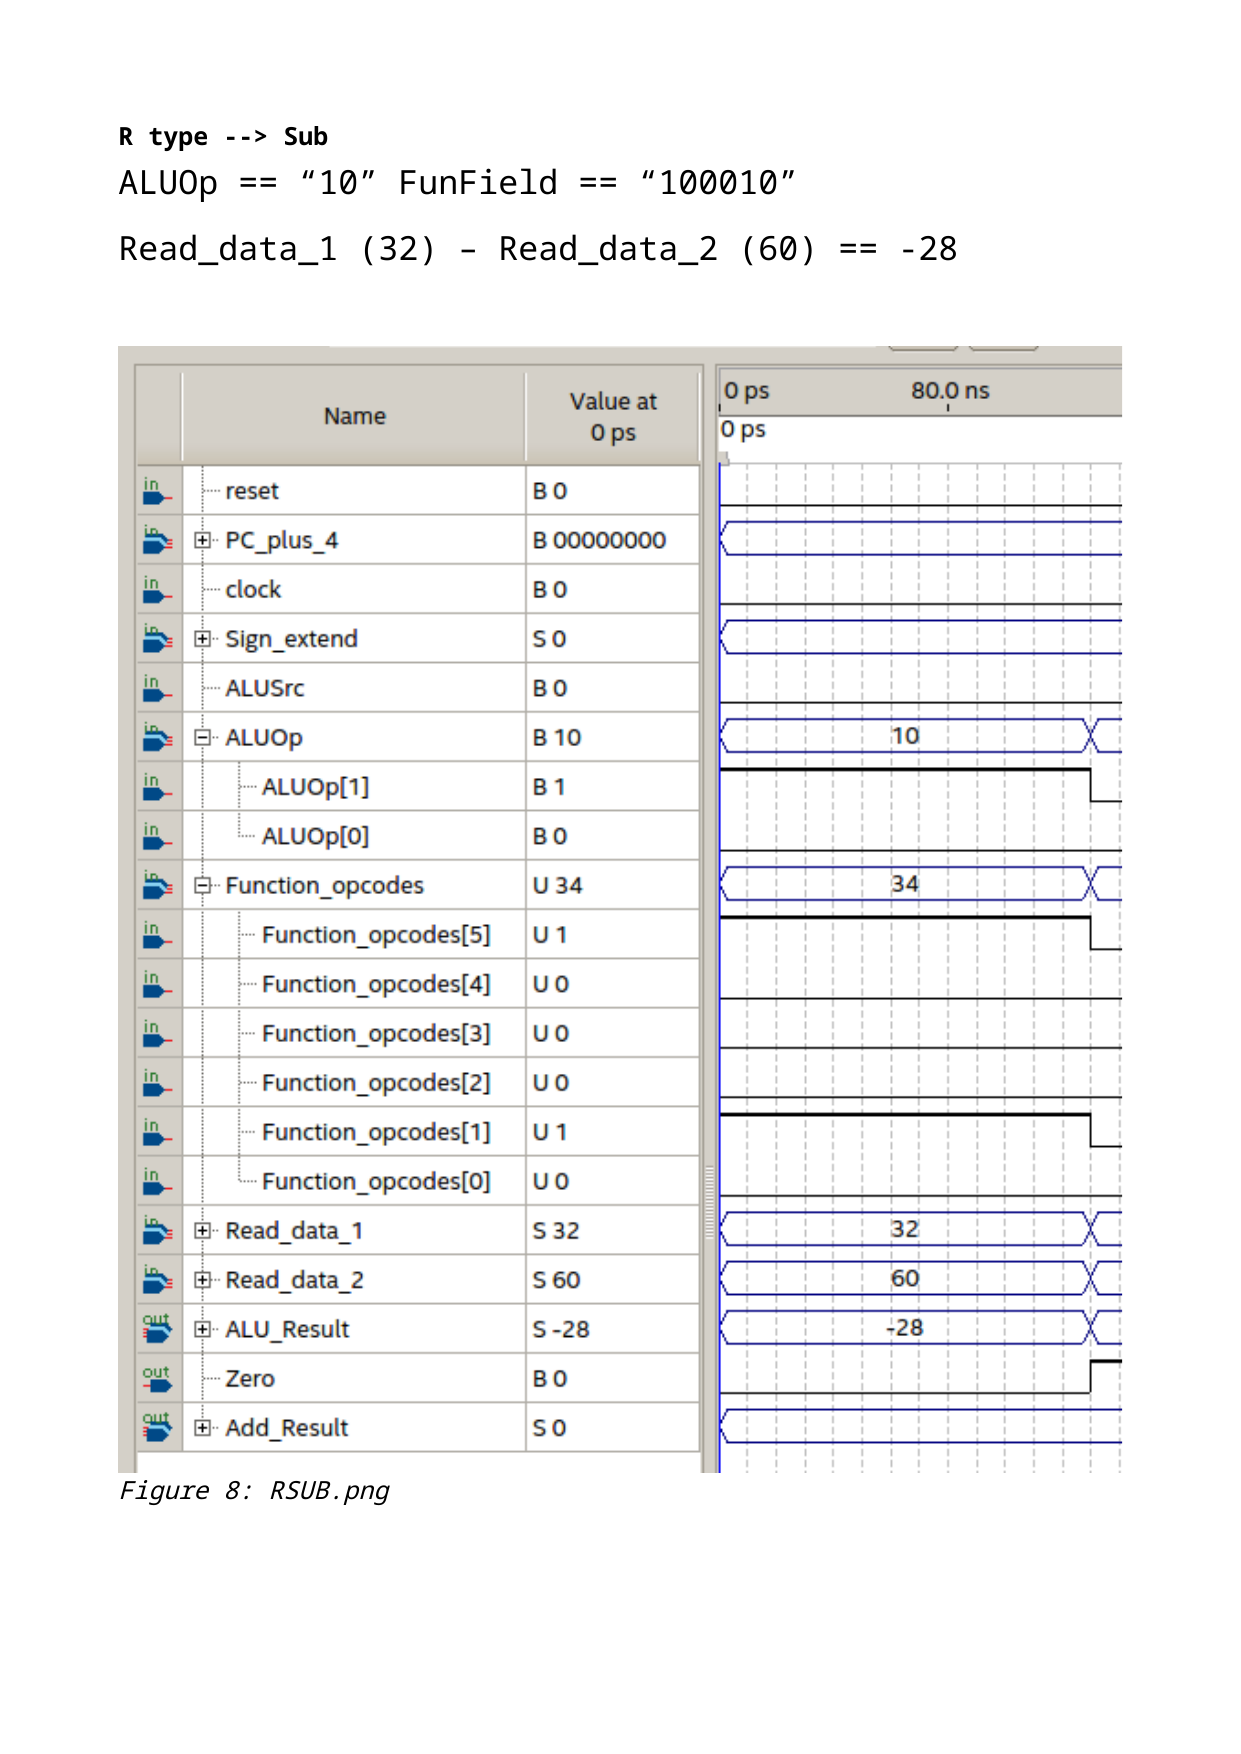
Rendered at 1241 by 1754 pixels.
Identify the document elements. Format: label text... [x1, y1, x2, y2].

picture [118, 346, 1123, 1473]
text Read_data_1 (32) – Read_data_2 (60) == -28 [118, 225, 1122, 271]
text ALUOp == “10” FunField == “100010” [118, 158, 1122, 204]
text [118, 334, 1122, 346]
subtitle R type --> Sub [118, 118, 1122, 152]
text Figure 8: RSUB.png [118, 1473, 1122, 1506]
